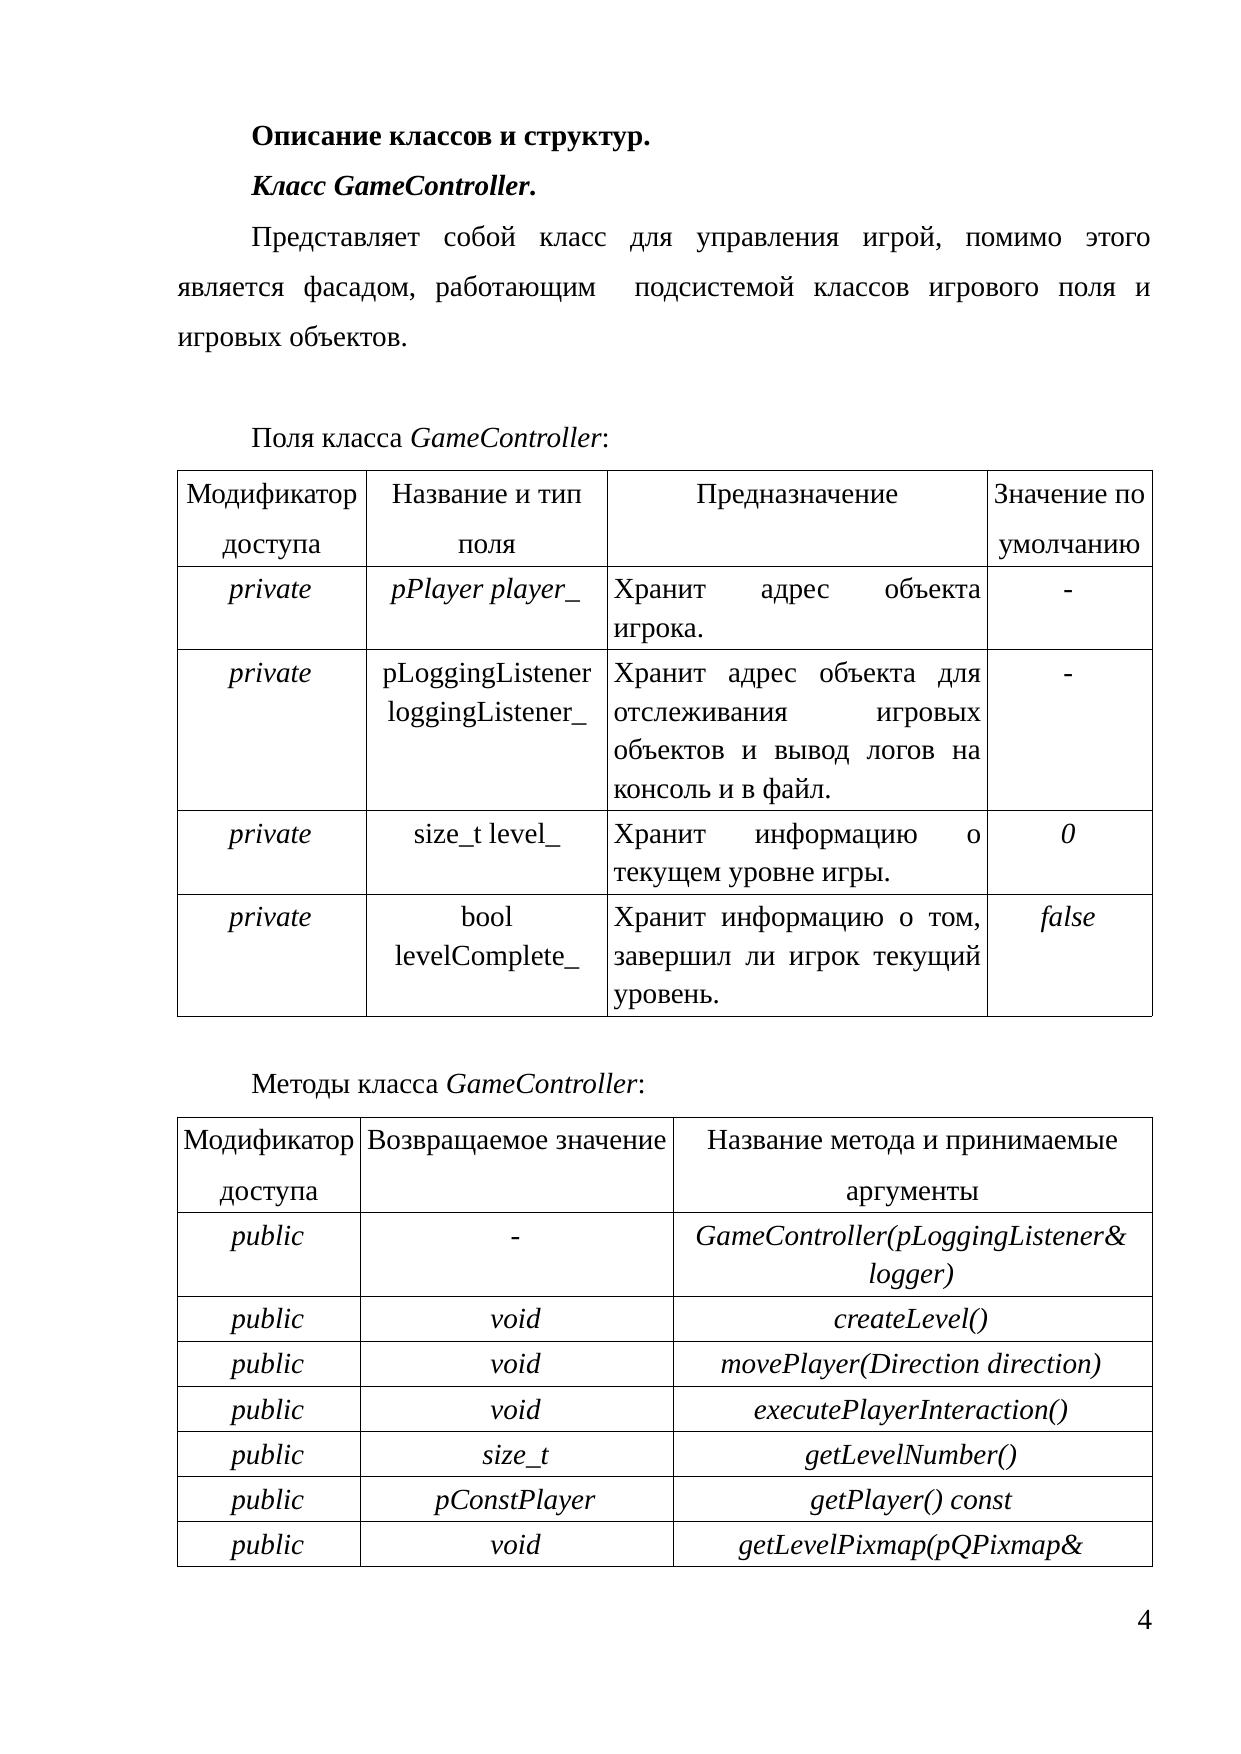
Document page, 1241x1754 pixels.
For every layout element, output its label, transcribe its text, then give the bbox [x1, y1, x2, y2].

table_cell Хранит информацию о том, завершил ли игрок текущий уровень. [608, 895, 987, 1016]
table_header Возвращаемое значение [361, 1118, 673, 1212]
table_header Название метода и принимаемые аргументы [674, 1118, 1152, 1212]
table_cell private [178, 895, 366, 1016]
table_cell size_t level_ [367, 811, 607, 894]
table_cell pPlayer player_ [367, 567, 607, 649]
table_cell createLevel() [674, 1297, 1152, 1341]
table_cell public [178, 1477, 360, 1521]
text Представляет собой класс для управления игрой, помимо этого является фасадом, работающим подсистемой классов игрового поля и игровых объектов. [177, 219, 1152, 353]
table_cell void [361, 1387, 673, 1431]
table_cell public [178, 1342, 360, 1386]
subtitle Описание классов и структур. [177, 118, 1152, 152]
text Методы класса GameController: [177, 1066, 1152, 1100]
table_header Модификатор доступа [178, 471, 366, 566]
table_cell - [988, 650, 1152, 810]
table_cell private [178, 650, 366, 810]
table_cell false [988, 895, 1152, 1016]
table_cell void [361, 1522, 673, 1566]
table_cell getLevelNumber() [674, 1432, 1152, 1476]
text Поля класса GameController: [177, 420, 1152, 453]
table_cell - [988, 567, 1152, 649]
table_cell size_t [361, 1432, 673, 1476]
table_header Модификатор доступа [178, 1118, 360, 1212]
table_cell private [178, 567, 366, 649]
table_cell Хранит информацию о текущем уровне игры. [608, 811, 987, 894]
table_cell getLevelPixmap(pQPixmap& [674, 1522, 1152, 1566]
table_header Значение по умолчанию [988, 471, 1152, 566]
table_cell pConstPlayer [361, 1477, 673, 1521]
table_cell Хранит адрес объекта игрока. [608, 567, 987, 649]
table_header Название и тип поля [367, 471, 607, 566]
table_cell executePlayerInteraction() [674, 1387, 1152, 1431]
table_cell getPlayer() const [674, 1477, 1152, 1521]
table_cell public [178, 1387, 360, 1431]
table_cell GameController(pLoggingListener& logger) [674, 1213, 1152, 1296]
table_header Предназначение [608, 471, 987, 566]
table_cell Хранит адрес объекта для отслеживания игровых объектов и вывод логов на консоль и в файл. [608, 650, 987, 810]
subtitle Класс GameController. [177, 168, 1152, 202]
table_cell movePlayer(Direction direction) [674, 1342, 1152, 1386]
table_cell private [178, 811, 366, 894]
table_cell public [178, 1432, 360, 1476]
table_cell void [361, 1342, 673, 1386]
table_cell public [178, 1297, 360, 1341]
table_cell - [361, 1213, 673, 1296]
table_cell public [178, 1522, 360, 1566]
table_cell 0 [988, 811, 1152, 894]
table_cell void [361, 1297, 673, 1341]
table_cell bool levelComplete_ [367, 895, 607, 1016]
table_cell public [178, 1213, 360, 1296]
table_cell pLoggingListener loggingListener_ [367, 650, 607, 810]
